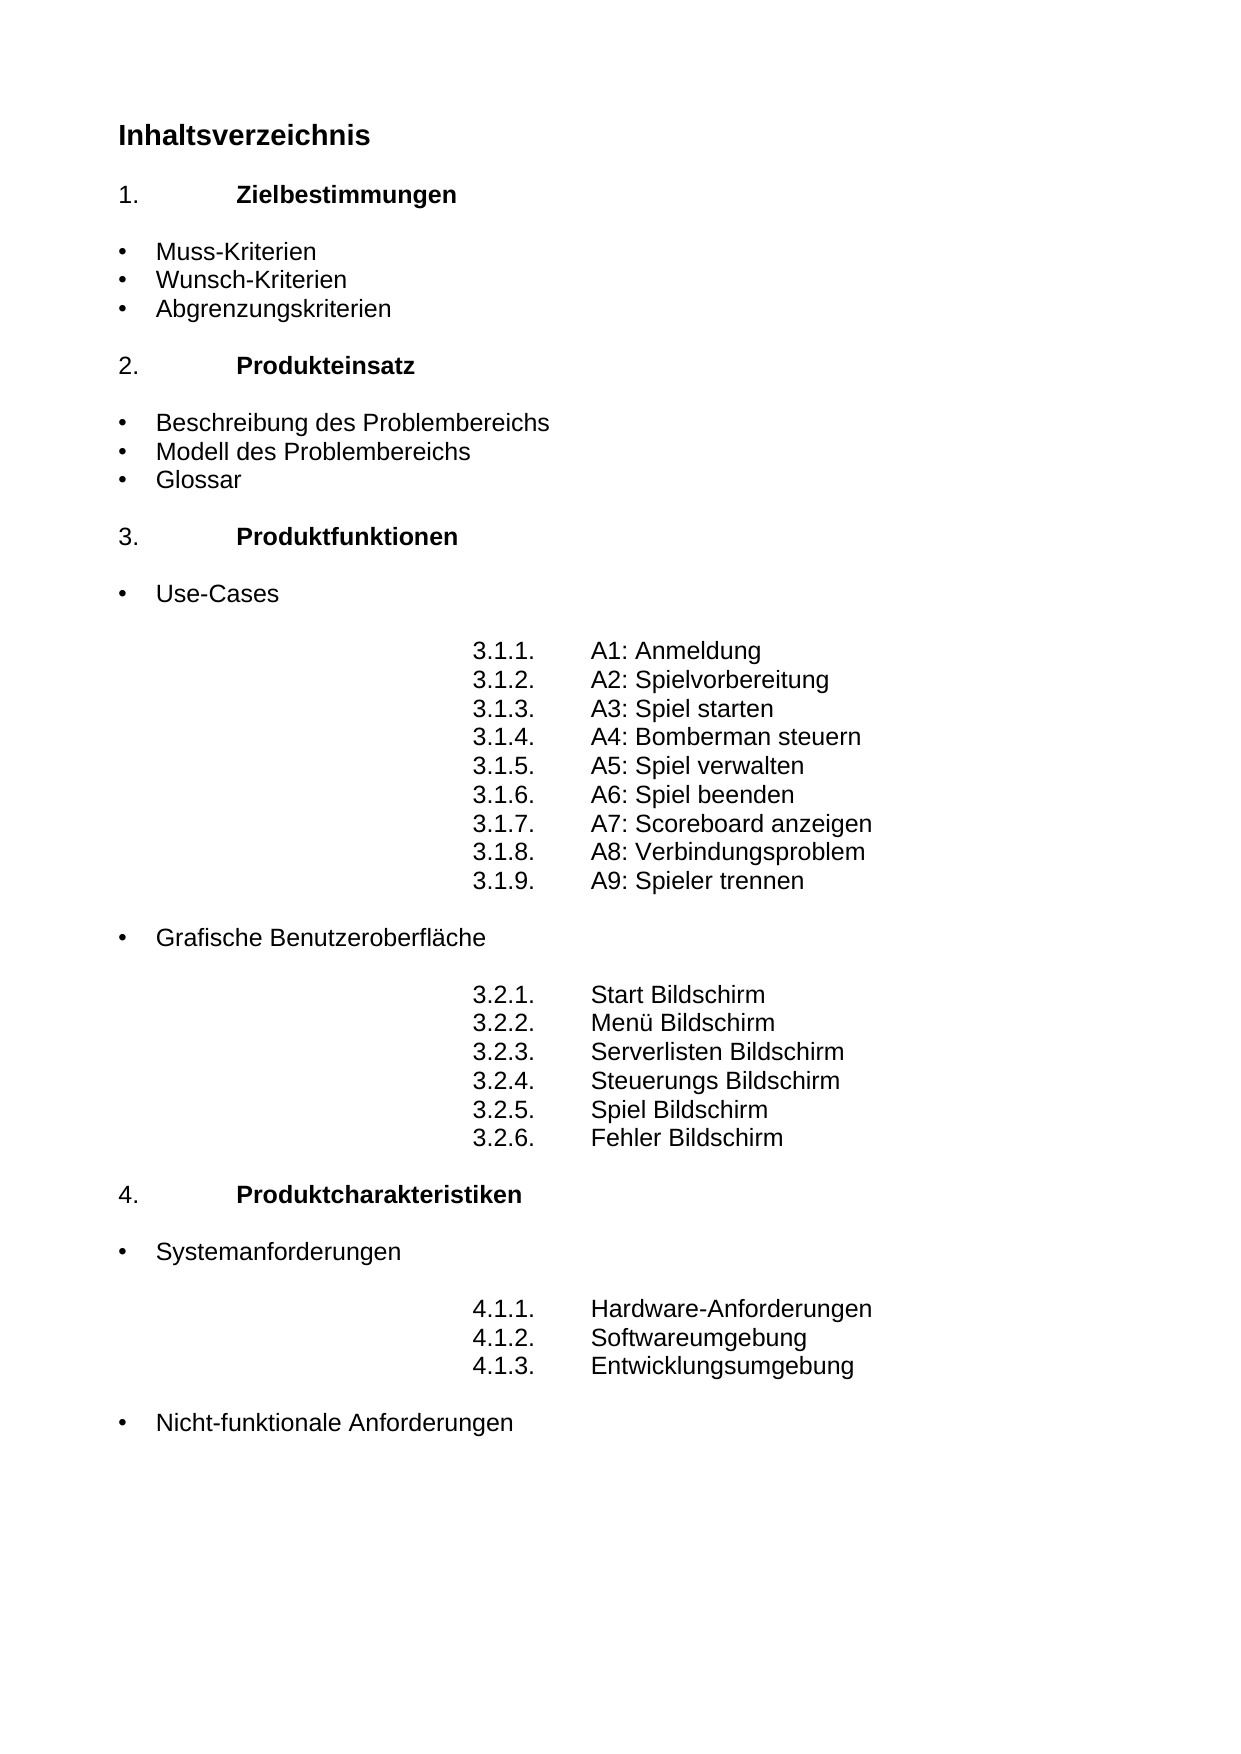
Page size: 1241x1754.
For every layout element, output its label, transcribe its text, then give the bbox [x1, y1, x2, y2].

list Abgrenzungskriterien [81, 294, 1122, 323]
list Muss-Kriterien [81, 236, 1122, 265]
text Inhaltsverzeichnis [118, 118, 1122, 152]
text 4.1.2. Softwareumgebung [118, 1323, 1122, 1351]
text 2. Produkteinsatz [118, 351, 1122, 380]
text 3.1.2. A2: Spielvorbereitung [118, 665, 1122, 693]
text 4.1.3. Entwicklungsumgebung [118, 1351, 1122, 1380]
list Nicht-funktionale Anforderungen [81, 1408, 1122, 1437]
text 3.2.2. Menü Bildschirm [118, 1008, 1122, 1037]
text 3.1.9. A9: Spieler trennen [118, 866, 1122, 895]
text 3.2.6. Fehler Bildschirm [118, 1123, 1122, 1152]
list Systemanforderungen [81, 1237, 1122, 1266]
text 3.1.1. A1: Anmeldung [118, 636, 1122, 665]
text 3. Produktfunktionen [118, 522, 1122, 551]
text 4.1.1. Hardware-Anforderungen [118, 1294, 1122, 1323]
text 3.2.4. Steuerungs Bildschirm [118, 1066, 1122, 1095]
list Beschreibung des Problembereichs [81, 408, 1122, 437]
text 4. Produktcharakteristiken [118, 1180, 1122, 1209]
text 3.2.5. Spiel Bildschirm [118, 1095, 1122, 1123]
text 3.1.6. A6: Spiel beenden [118, 780, 1122, 808]
list Modell des Problembereichs [81, 437, 1122, 466]
text 1. Zielbestimmungen [118, 180, 1122, 208]
text 3.2.1. Start Bildschirm [118, 980, 1122, 1008]
text 3.1.5. A5: Spiel verwalten [118, 751, 1122, 780]
list Wunsch-Kriterien [81, 265, 1122, 294]
text 3.1.8. A8: Verbindungsproblem [118, 837, 1122, 866]
text 3.1.4. A4: Bomberman steuern [118, 722, 1122, 751]
list Glossar [81, 466, 1122, 494]
list Use-Cases [81, 579, 1122, 608]
text 3.1.3. A3: Spiel starten [118, 693, 1122, 722]
list Grafische Benutzeroberfläche [81, 923, 1122, 952]
text 3.1.7. A7: Scoreboard anzeigen [118, 808, 1122, 837]
text 3.2.3. Serverlisten Bildschirm [118, 1037, 1122, 1066]
